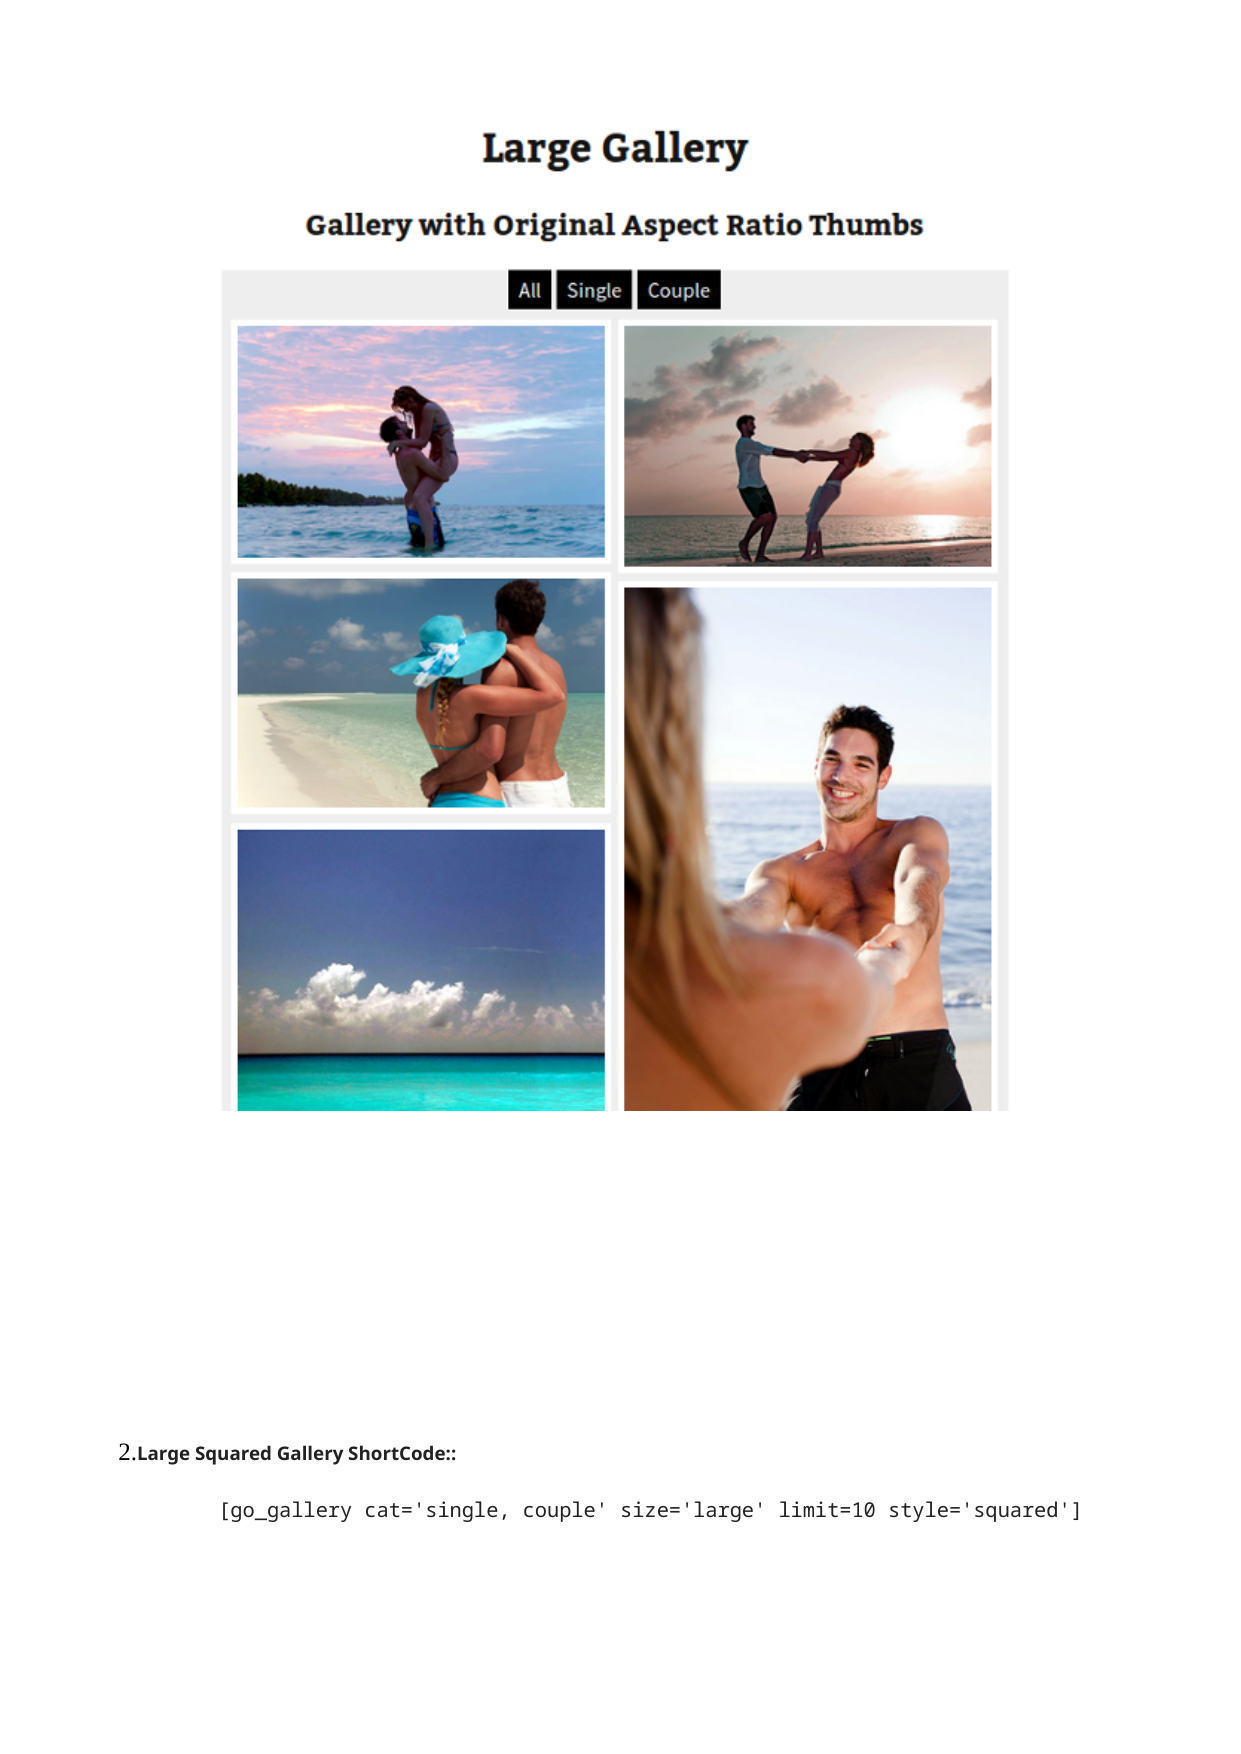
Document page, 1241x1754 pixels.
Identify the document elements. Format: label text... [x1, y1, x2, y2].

picture [174, 118, 1066, 1111]
list [go_gallery cat='single, couple' size='large' limit=10 style='squared'] [118, 1496, 1122, 1523]
list Large Squared Gallery ShortCode:: [118, 1436, 1122, 1466]
